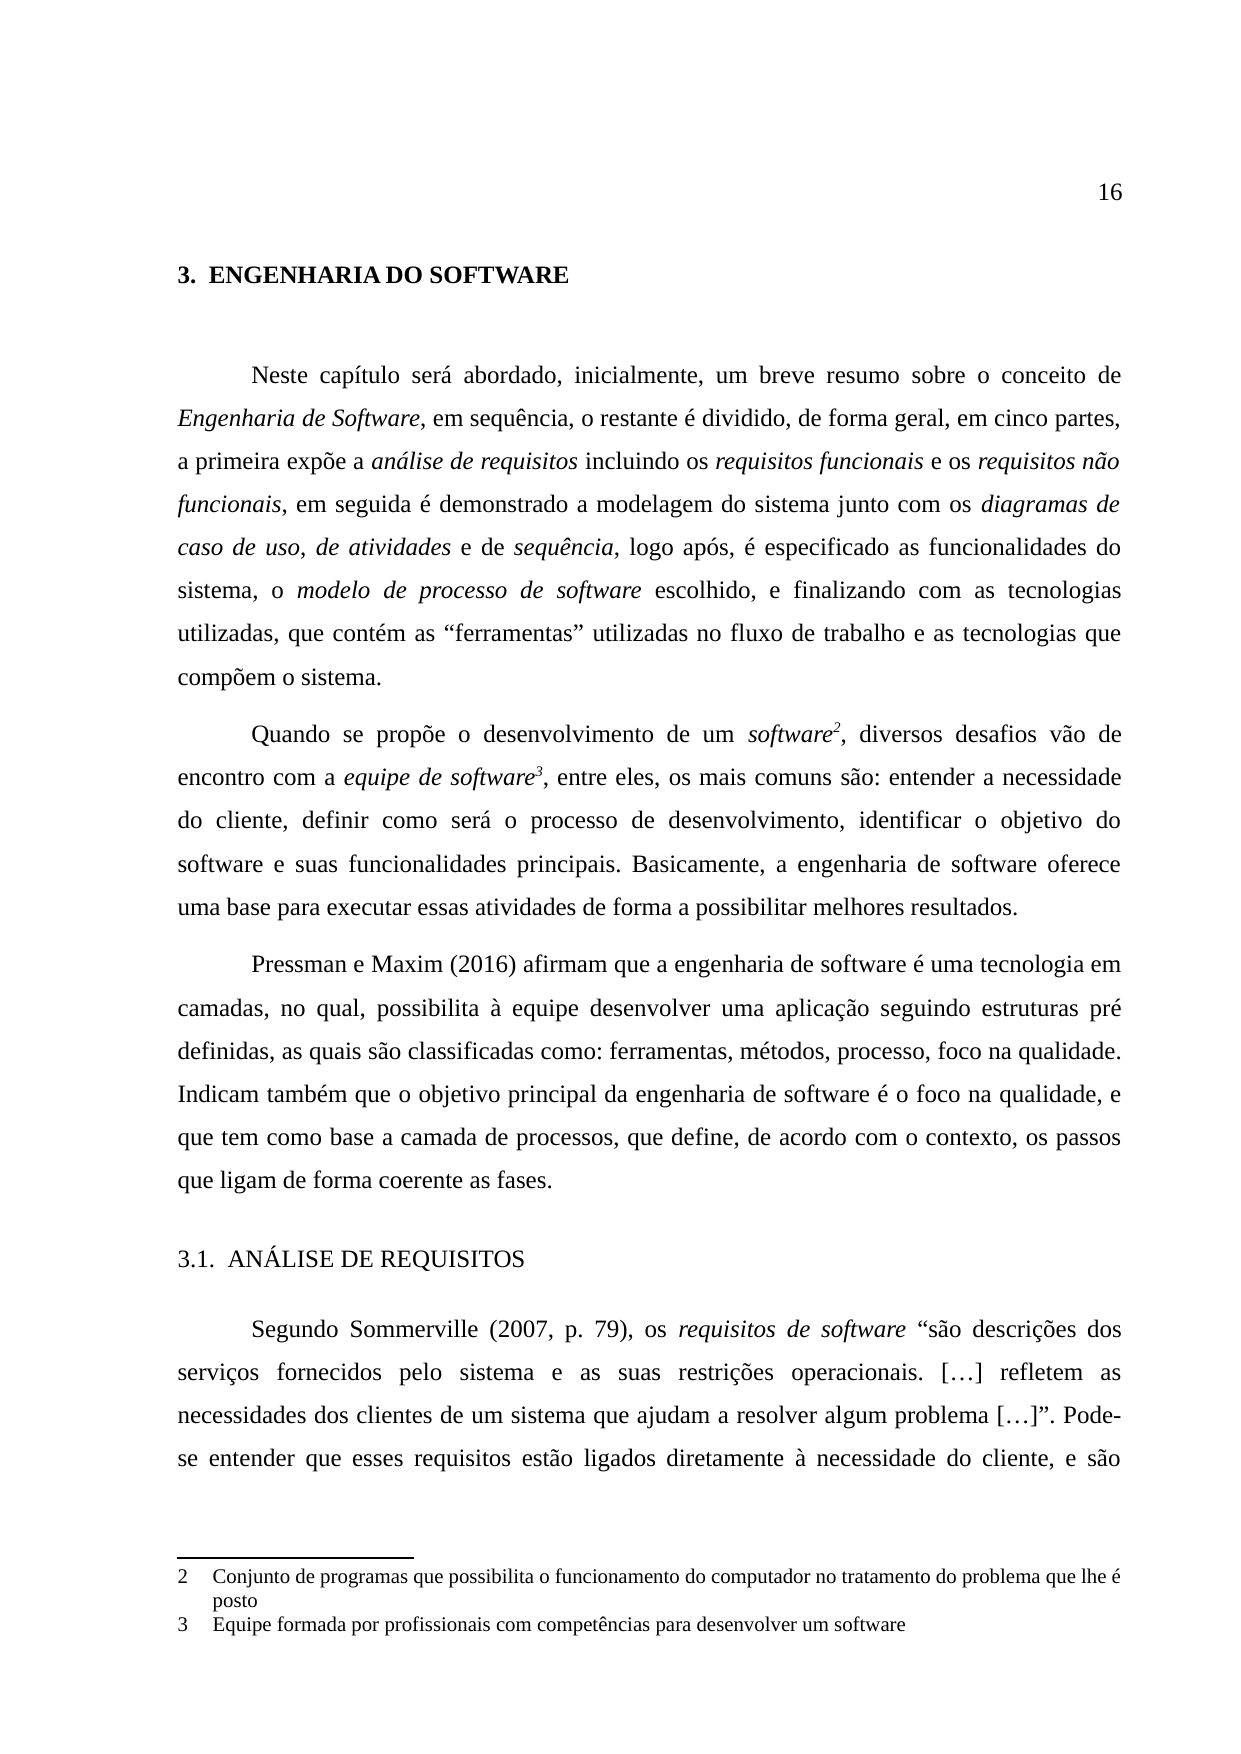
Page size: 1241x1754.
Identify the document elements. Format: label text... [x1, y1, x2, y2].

subtitle ANÁLISE DE REQUISITOS [177, 1244, 1122, 1272]
text Conjunto de programas que possibilita o funcionamento do computador no tratamento do problema que lhe é posto [177, 1564, 1122, 1612]
text Neste capítulo será abordado, inicialmente, um breve resumo sobre o conceito de Engenharia de Software, em sequência, o restante é dividido, de forma geral, em cinco partes, a primeira expõe a análise de requisitos incluindo os requisitos funcionais e os requisitos não funcionais, em seguida é demonstrado a modelagem do sistema junto com os diagramas de caso de uso, de atividades e de sequência, logo após, é especificado as funcionalidades do sistema, o modelo de processo de software escolhido, e finalizando com as tecnologias utilizadas, que contém as “ferramentas” utilizadas no fluxo de trabalho e as tecnologias que compõem o sistema. [177, 360, 1122, 690]
text Pressman e Maxim (2016) afirmam que a engenharia de software é uma tecnologia em camadas, no qual, possibilita à equipe desenvolver uma aplicação seguindo estruturas pré definidas, as quais são classificadas como: ferramentas, métodos, processo, foco na qualidade. Indicam também que o objetivo principal da engenharia de software é o foco na qualidade, e que tem como base a camada de processos, que define, de acordo com o contexto, os passos que ligam de forma coerente as fases. [177, 949, 1122, 1194]
subtitle ENGENHARIA DO SOFTWARE [177, 260, 1004, 289]
text Equipe formada por profissionais com competências para desenvolver um software [177, 1612, 1122, 1636]
text Segundo Sommerville (2007, p. 79), os requisitos de software “são descrições dos serviços fornecidos pelo sistema e as suas restrições operacionais. […] refletem as necessidades dos clientes de um sistema que ajudam a resolver algum problema […]”. Pode-se entender que esses requisitos estão ligados diretamente à necessidade do cliente, e são [177, 1314, 1122, 1472]
text Quando se propõe o desenvolvimento de um software, diversos desafios vão de encontro com a equipe de software, entre eles, os mais comuns são: entender a necessidade do cliente, definir como será o processo de desenvolvimento, identificar o objetivo do software e suas funcionalidades principais. Basicamente, a engenharia de software oferece uma base para executar essas atividades de forma a possibilitar melhores resultados. [177, 719, 1122, 921]
